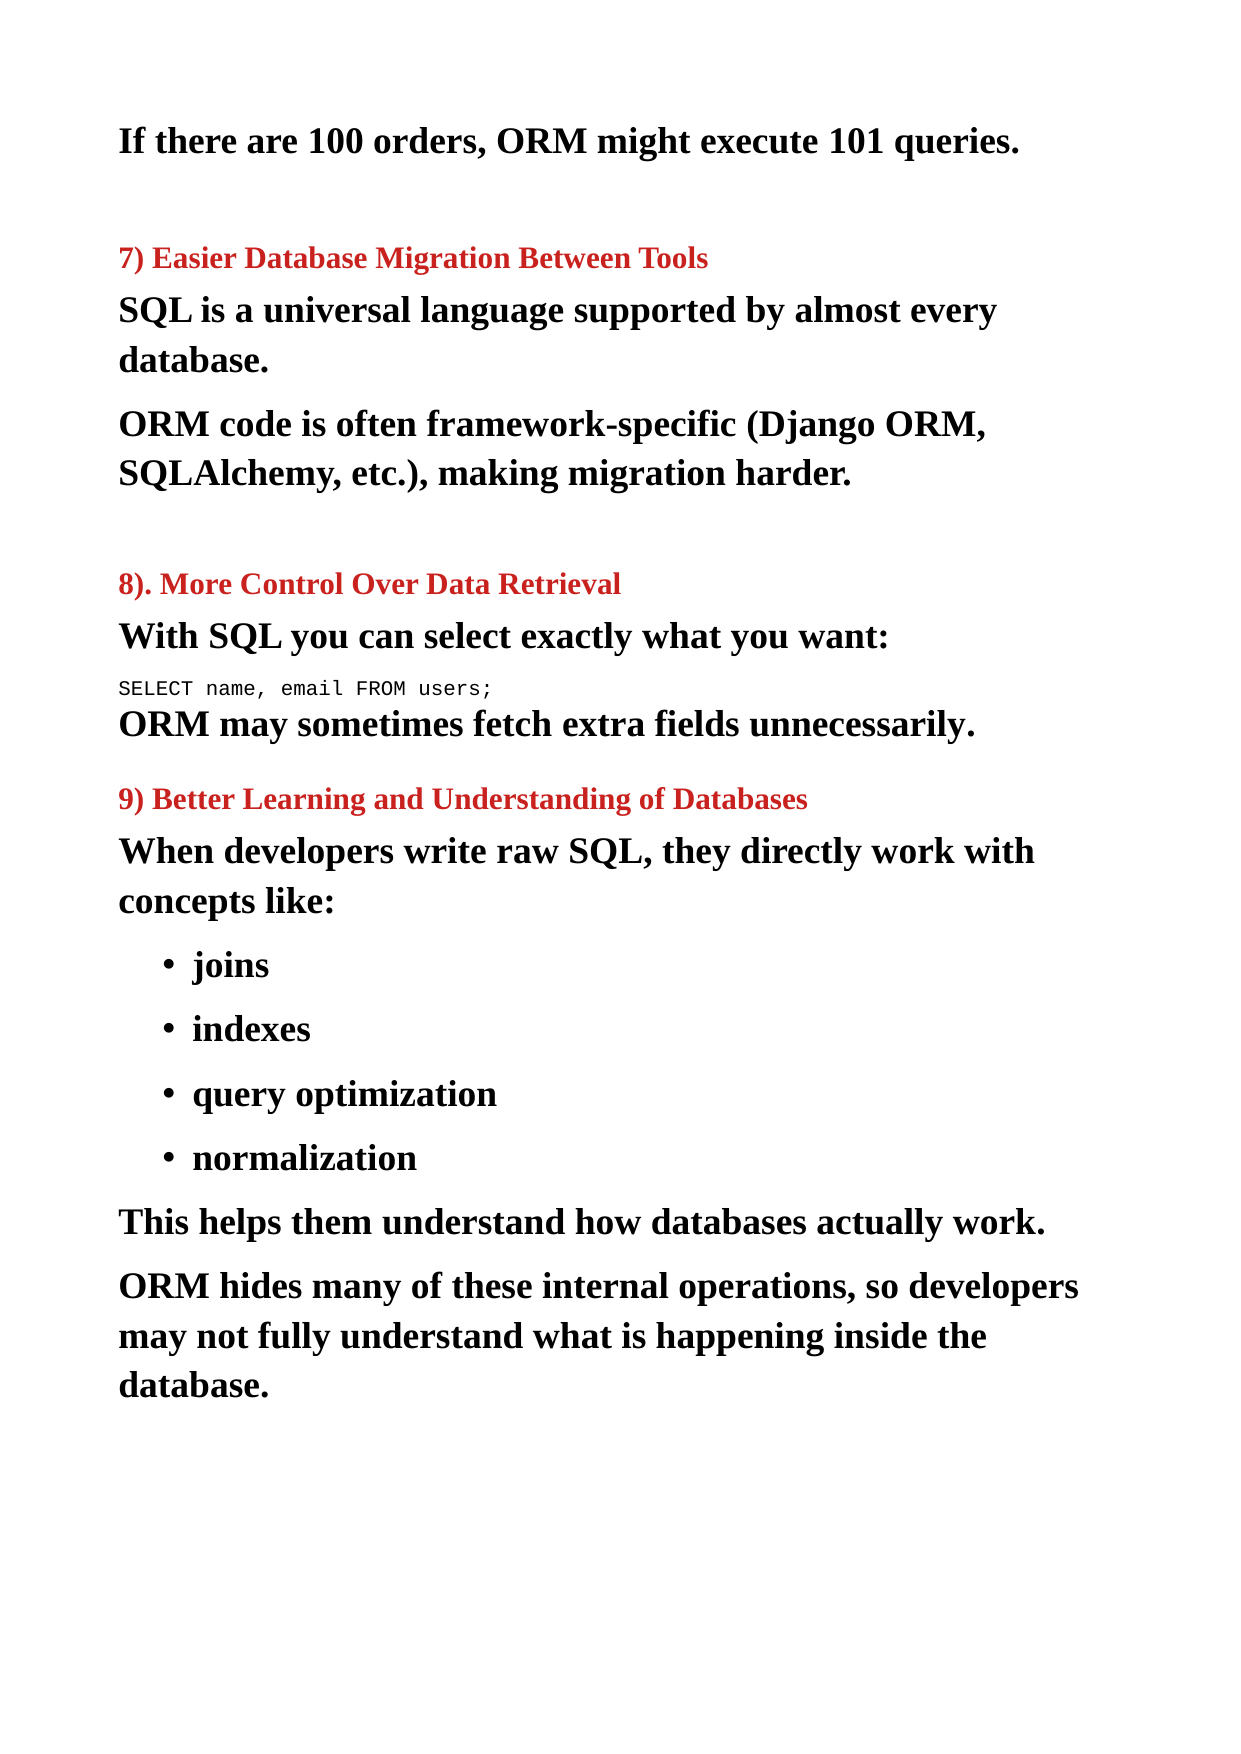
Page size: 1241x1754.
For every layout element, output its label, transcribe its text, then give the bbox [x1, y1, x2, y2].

text ORM may sometimes fetch extra fields unnecessarily. [118, 702, 1122, 745]
text If there are 100 orders, ORM might execute 101 queries. [118, 118, 1122, 161]
text SQL is a universal language supported by almost every database. [118, 287, 1122, 380]
subtitle 8). More Control Over Data Retrieval [118, 566, 1122, 601]
list joins [162, 943, 1122, 986]
text ORM hides many of these internal operations, so developers may not fully understand what is happening inside the database. [118, 1263, 1122, 1406]
text SELECT name, email FROM users; [118, 678, 1122, 702]
subtitle 9) Better Learning and Understanding of Databases [118, 781, 1122, 816]
text When developers write raw SQL, they directly work with concepts like: [118, 829, 1122, 922]
subtitle 7) Easier Database Migration Between Tools [118, 239, 1122, 275]
list normalization [162, 1135, 1122, 1178]
list query optimization [162, 1071, 1122, 1114]
text ORM code is often framework-specific (Django ORM, SQLAlchemy, etc.), making migration harder. [118, 401, 1122, 494]
text This helps them understand how databases actually work. [118, 1199, 1122, 1242]
text With SQL you can select exactly what you want: [118, 614, 1122, 657]
list indexes [162, 1007, 1122, 1050]
